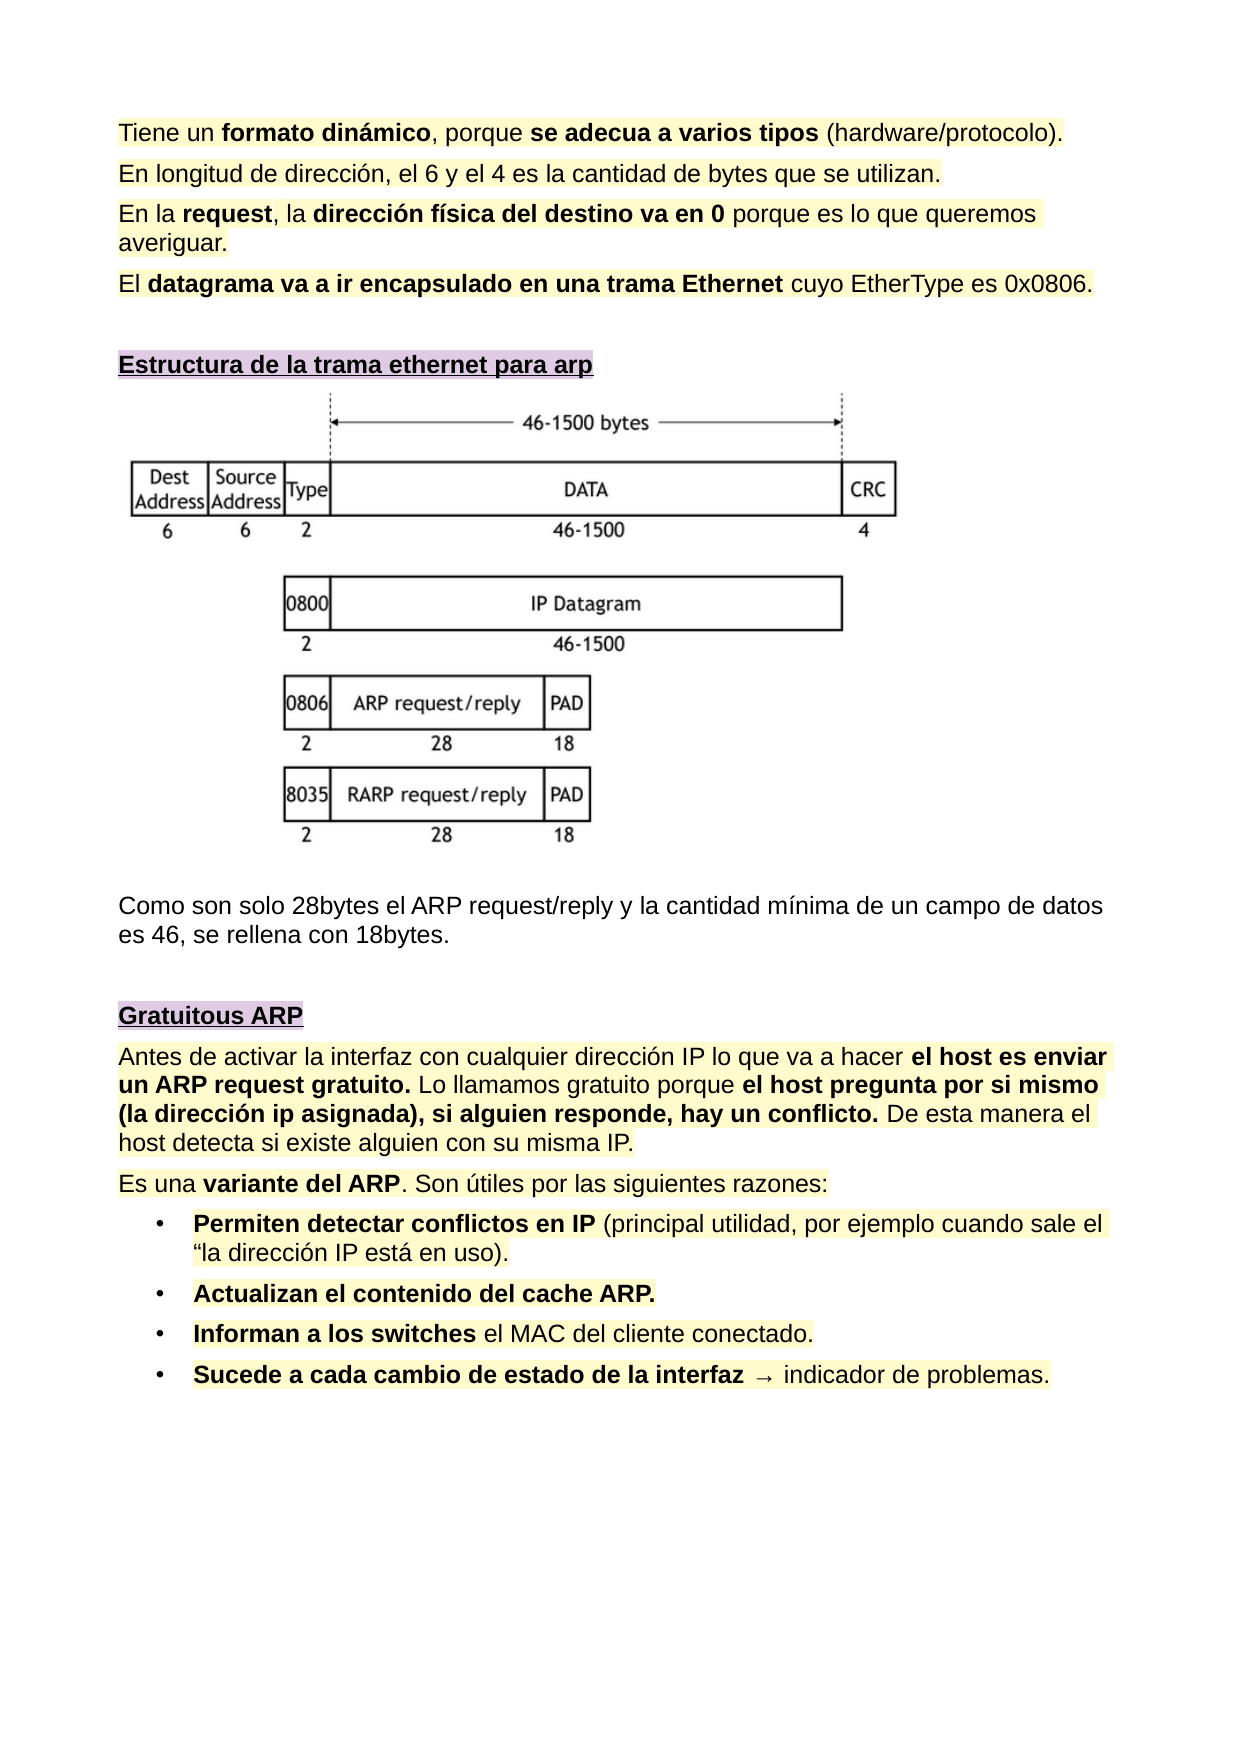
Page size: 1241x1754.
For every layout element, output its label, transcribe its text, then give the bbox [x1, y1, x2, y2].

list Actualizan el contenido del cache ARP. [156, 1279, 1122, 1308]
text Estructura de la trama ethernet para arp [118, 350, 1122, 379]
text En la request, la dirección física del destino va en 0 porque es lo que queremos averiguar. [118, 199, 1122, 257]
list Informan a los switches el MAC del cliente conectado. [156, 1319, 1122, 1348]
list Permiten detectar conflictos en IP (principal utilidad, por ejemplo cuando sale el “la dirección IP está en uso). [156, 1209, 1122, 1267]
picture [123, 391, 902, 851]
text El datagrama va a ir encapsulado en una trama Ethernet cuyo EtherType es 0x0806. [118, 269, 1122, 297]
text En longitud de dirección, el 6 y el 4 es la cantidad de bytes que se utilizan. [118, 159, 1122, 187]
text Gratuitous ARP [118, 1001, 1122, 1030]
text Tiene un formato dinámico, porque se adecua a varios tipos (hardware/protocolo). [118, 118, 1122, 147]
text Es una variante del ARP. Son útiles por las siguientes razones: [118, 1169, 1122, 1197]
text Antes de activar la interfaz con cualquier dirección IP lo que va a hacer el host es enviar un ARP request gratuito. Lo llamamos gratuito porque el host pregunta por si mismo (la dirección ip asignada), si alguien responde, hay un conflicto. De esta manera el host detecta si existe alguien con su misma IP. [118, 1042, 1122, 1157]
text Como son solo 28bytes el ARP request/reply y la cantidad mínima de un campo de datos es 46, se rellena con 18bytes. [118, 891, 1122, 949]
list Sucede a cada cambio de estado de la interfaz → indicador de problemas. [156, 1360, 1122, 1389]
